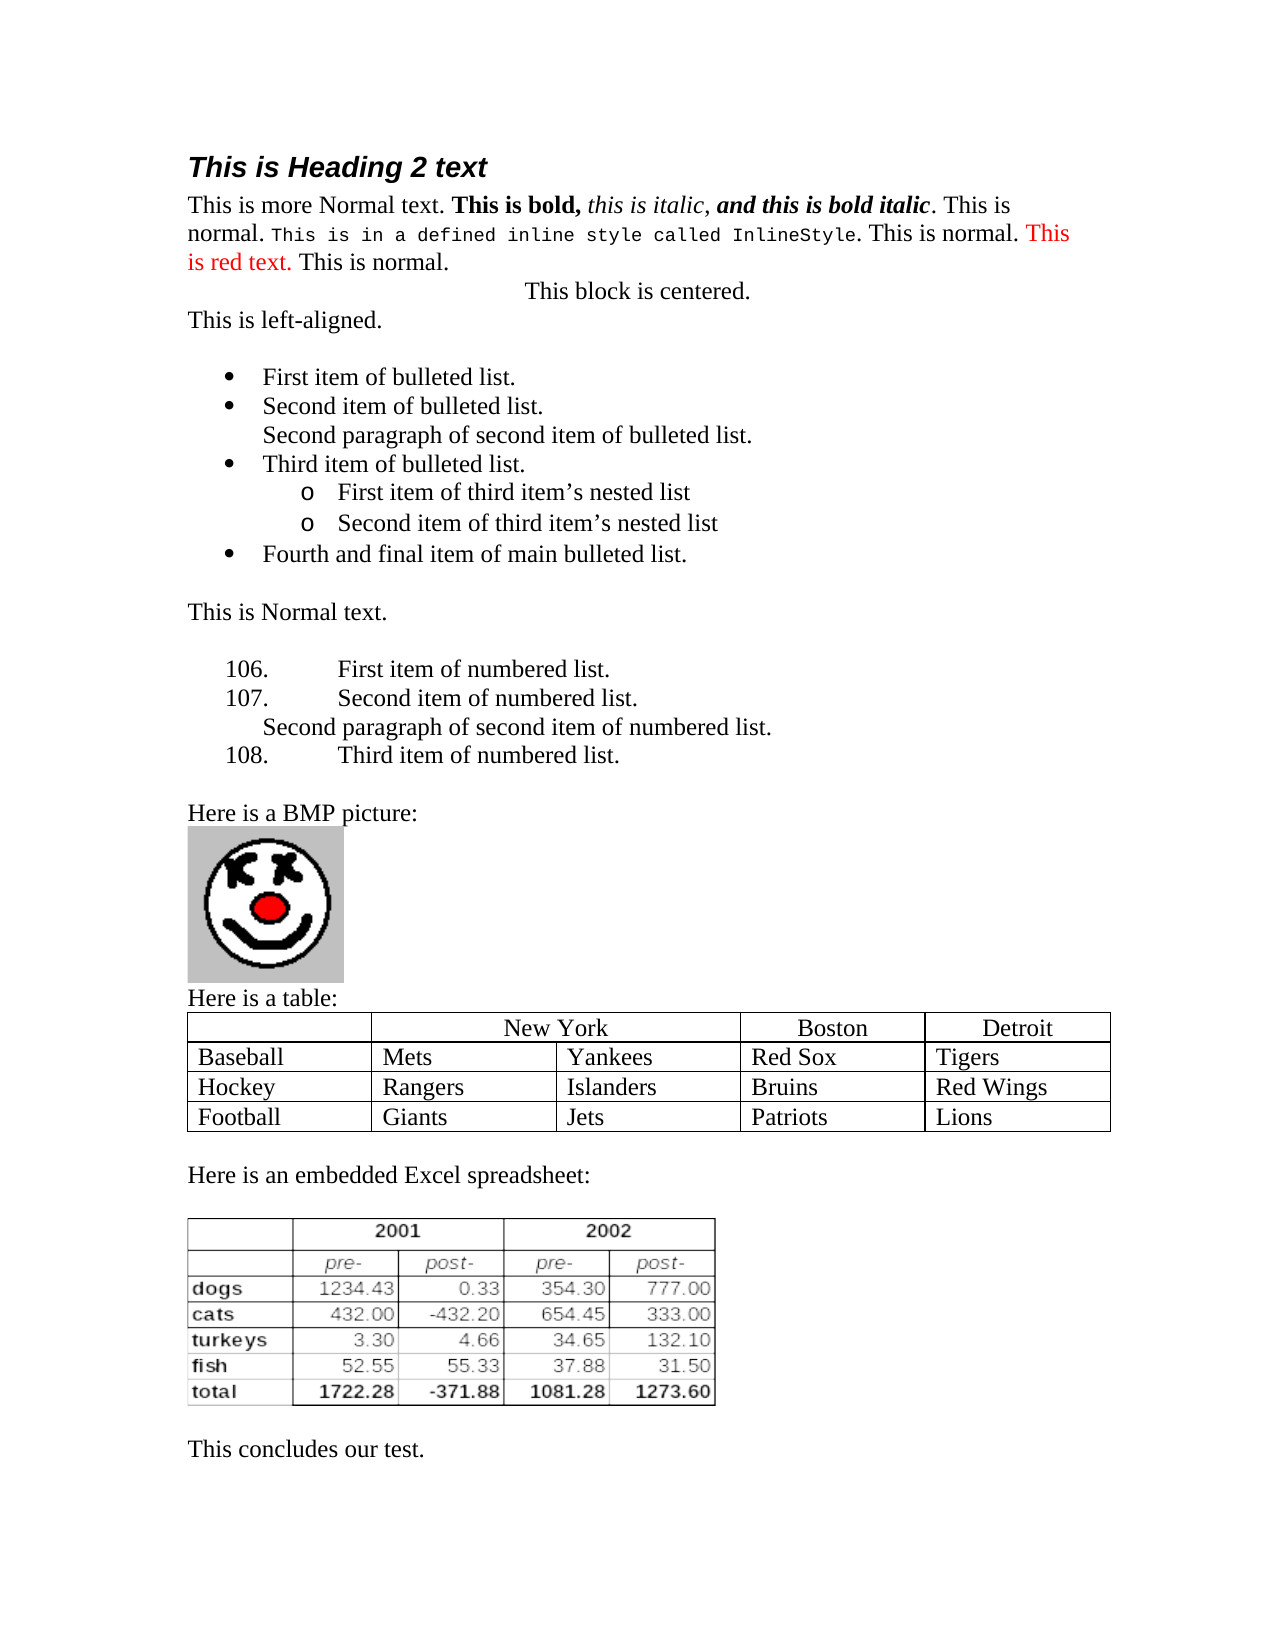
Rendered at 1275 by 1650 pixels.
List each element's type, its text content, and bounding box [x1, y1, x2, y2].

text This concludes our test. [187, 1434, 1087, 1463]
text This is more Normal text. This is bold, this is italic, and this is bold italic. This is normal. This is in a defined inline style called InlineStyle. This is normal. This is red text. This is normal. [187, 190, 1087, 276]
table_cell Tigers [926, 1043, 1110, 1071]
table_cell Baseball [188, 1043, 371, 1071]
table_header Detroit [926, 1013, 1110, 1041]
list Fourth and final item of main bulleted list. [225, 539, 1087, 568]
table_header [188, 1013, 371, 1041]
list Third item of bulleted list. [225, 449, 1087, 477]
subtitle This is Heading 2 text [187, 150, 1087, 183]
text Second paragraph of second item of bulleted list. [262, 420, 1087, 449]
list First item of third item’s nested list [300, 477, 1087, 508]
table_cell Rangers [372, 1072, 556, 1101]
text Here is a table: [187, 983, 1087, 1012]
text This is left-aligned. [187, 305, 1087, 334]
list First item of numbered list. [225, 654, 1087, 683]
table_cell Lions [926, 1102, 1110, 1131]
table_header Boston [741, 1013, 924, 1041]
table_cell Patriots [741, 1102, 924, 1131]
table_cell Hockey [188, 1072, 371, 1101]
table_cell Mets [372, 1043, 556, 1071]
text Here is an embedded Excel spreadsheet: [187, 1161, 1087, 1189]
table_cell Red Wings [926, 1072, 1110, 1101]
list Second item of third item’s nested list [300, 508, 1087, 539]
text This block is centered. [187, 276, 1087, 305]
list Second item of numbered list. [225, 683, 1087, 712]
table_cell Red Sox [741, 1043, 924, 1071]
list Third item of numbered list. [225, 740, 1087, 769]
text Here is a BMP picture: [187, 798, 1087, 827]
table_header New York [372, 1013, 740, 1041]
text This is Normal text. [187, 597, 1087, 625]
table_cell Jets [557, 1102, 740, 1131]
list Second item of bulleted list. [225, 391, 1087, 420]
table_cell Islanders [557, 1072, 740, 1101]
list First item of bulleted list. [225, 362, 1087, 391]
table_cell Giants [372, 1102, 556, 1131]
table_cell Yankees [557, 1043, 740, 1071]
text Second paragraph of second item of numbered list. [262, 712, 1087, 740]
table_cell Football [188, 1102, 371, 1131]
table_cell Bruins [741, 1072, 924, 1101]
